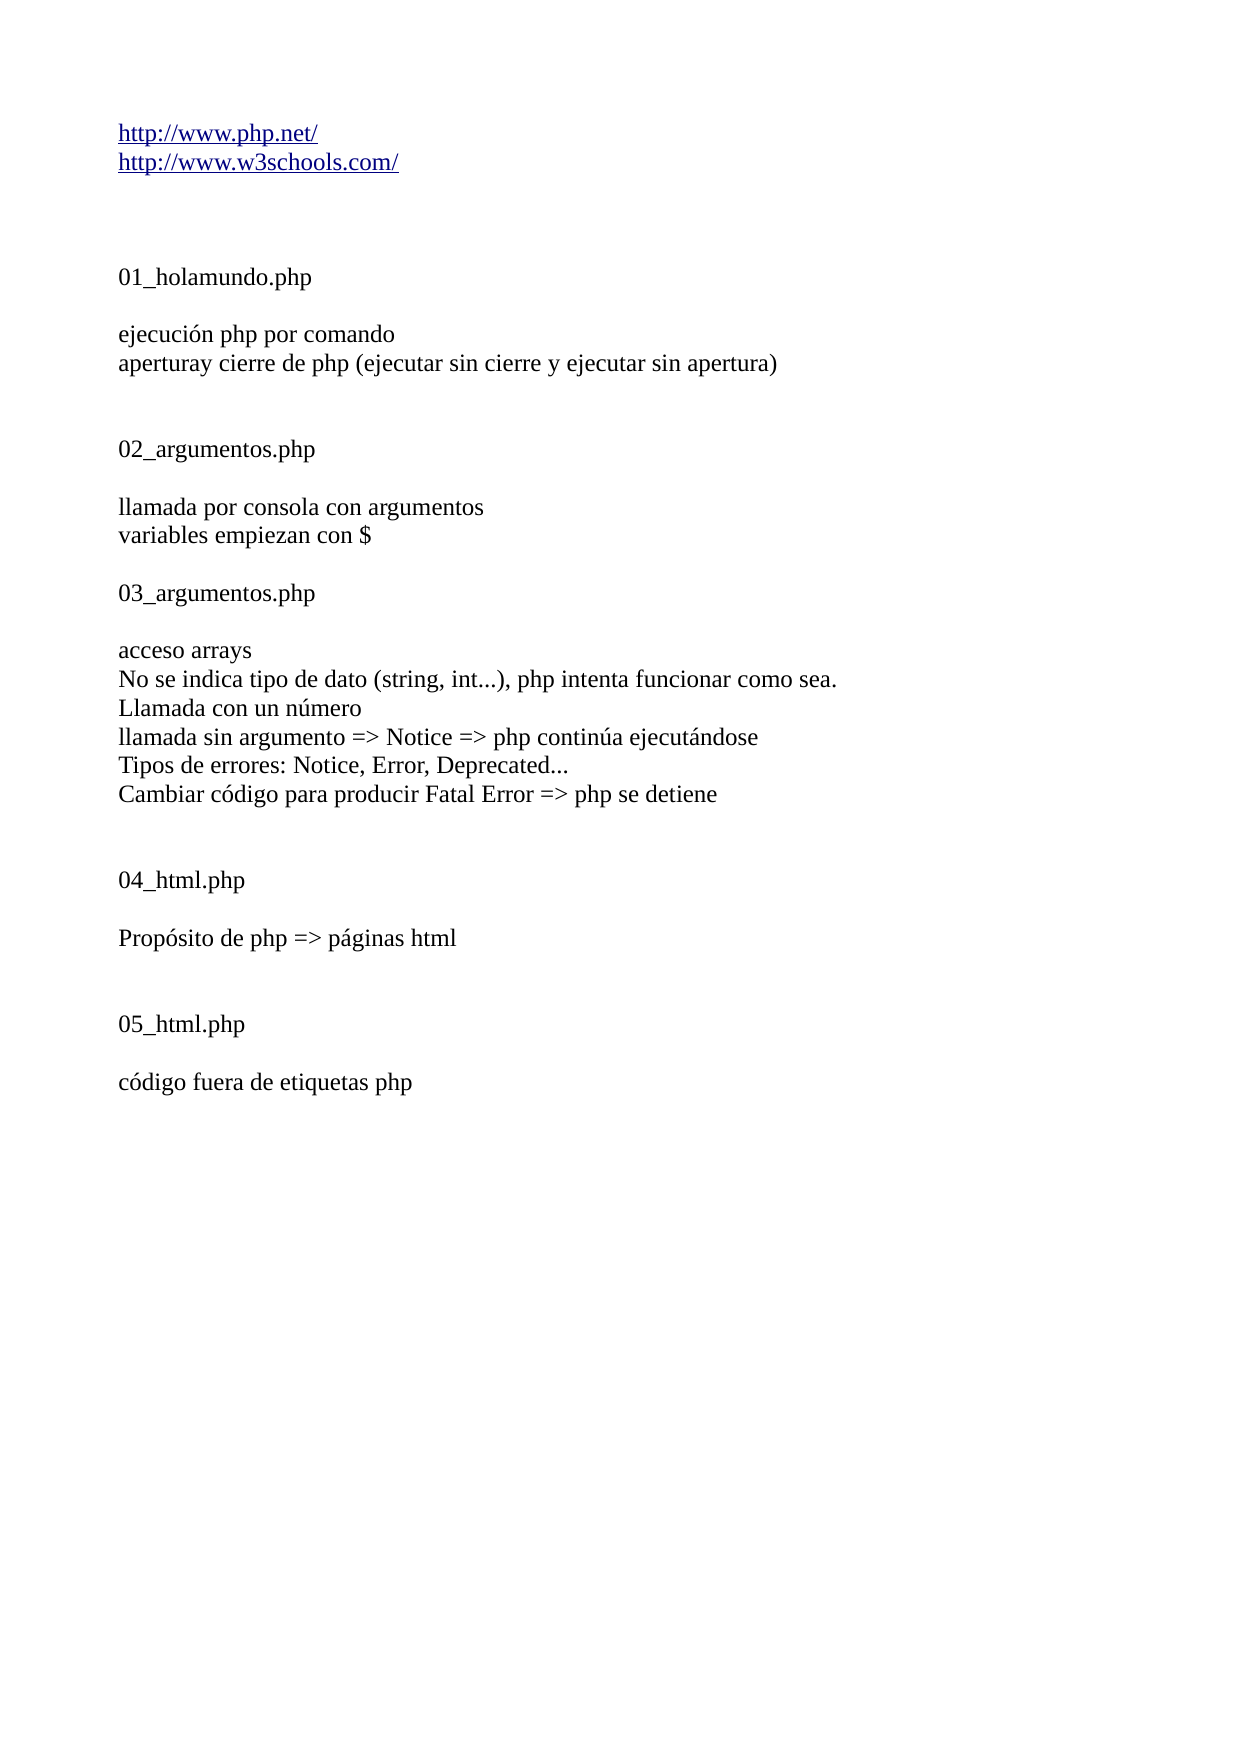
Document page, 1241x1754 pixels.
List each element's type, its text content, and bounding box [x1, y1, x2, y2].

text 04_html.php [118, 866, 1122, 894]
text 05_html.php [118, 1009, 1122, 1038]
text Propósito de php => páginas html [118, 923, 1122, 952]
text No se indica tipo de dato (string, int...), php intenta funcionar como sea. [118, 664, 1122, 693]
text http://www.php.net/ [118, 118, 1122, 147]
text llamada sin argumento => Notice => php continúa ejecutándose [118, 722, 1122, 751]
text código fuera de etiquetas php [118, 1067, 1122, 1096]
text Cambiar código para producir Fatal Error => php se detiene [118, 779, 1122, 808]
text variables empiezan con $ [118, 521, 1122, 549]
text llamada por consola con argumentos [118, 492, 1122, 521]
text 03_argumentos.php [118, 578, 1122, 607]
text 02_argumentos.php [118, 434, 1122, 463]
text http://www.w3schools.com/ [118, 147, 1122, 176]
text 01_holamundo.php [118, 262, 1122, 291]
text acceso arrays [118, 636, 1122, 664]
text aperturay cierre de php (ejecutar sin cierre y ejecutar sin apertura) [118, 348, 1122, 377]
text ejecución php por comando [118, 319, 1122, 348]
text Llamada con un número [118, 693, 1122, 722]
text Tipos de errores: Notice, Error, Deprecated... [118, 751, 1122, 779]
